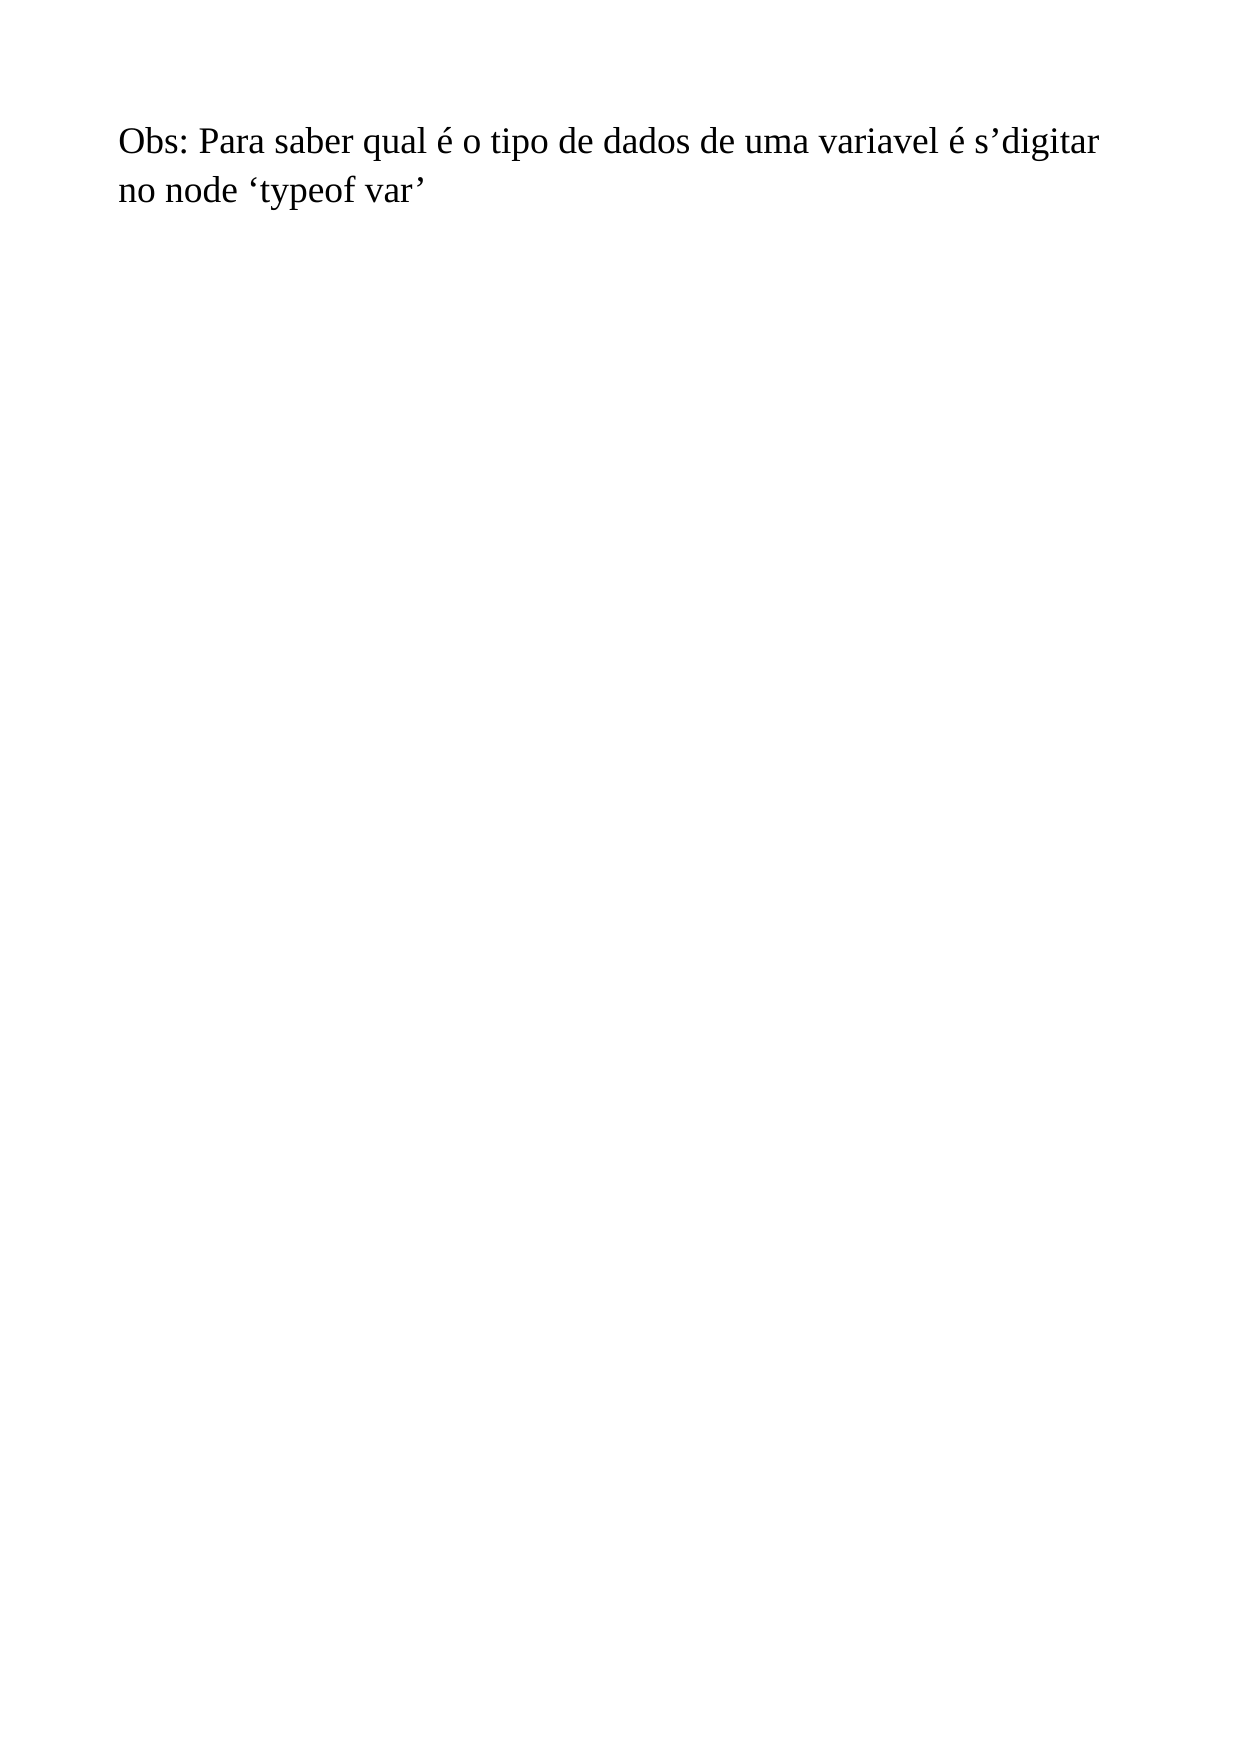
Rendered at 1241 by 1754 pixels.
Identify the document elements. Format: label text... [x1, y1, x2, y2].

text Obs: Para saber qual é o tipo de dados de uma variavel é s’digitar no node ‘typeof var’ [118, 118, 1122, 211]
